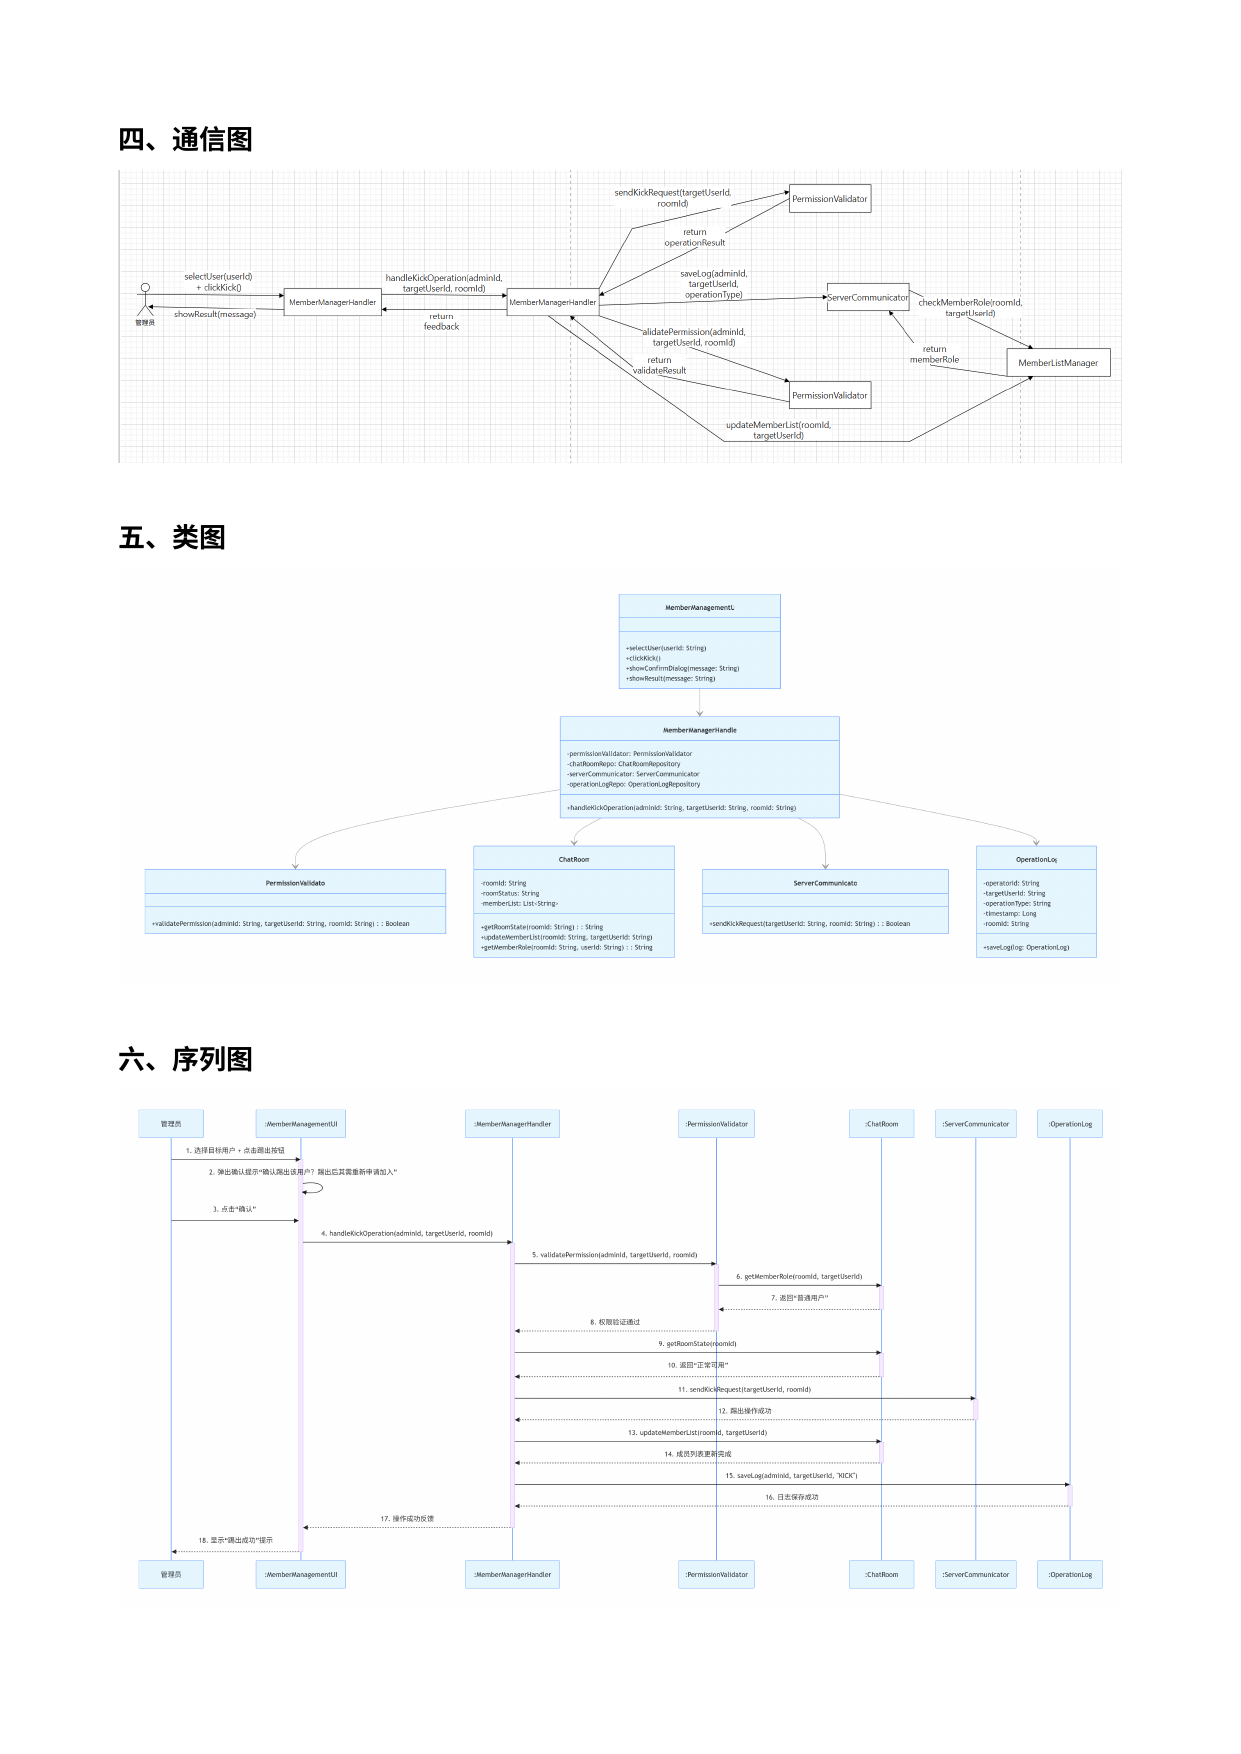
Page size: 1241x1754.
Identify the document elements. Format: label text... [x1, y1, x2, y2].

subtitle 五、类图 [118, 516, 1122, 555]
picture [118, 170, 1123, 463]
subtitle 四、通信图 [118, 118, 1122, 157]
subtitle 六、序列图 [118, 1038, 1122, 1077]
picture [118, 567, 1123, 984]
picture [118, 1089, 1123, 1609]
